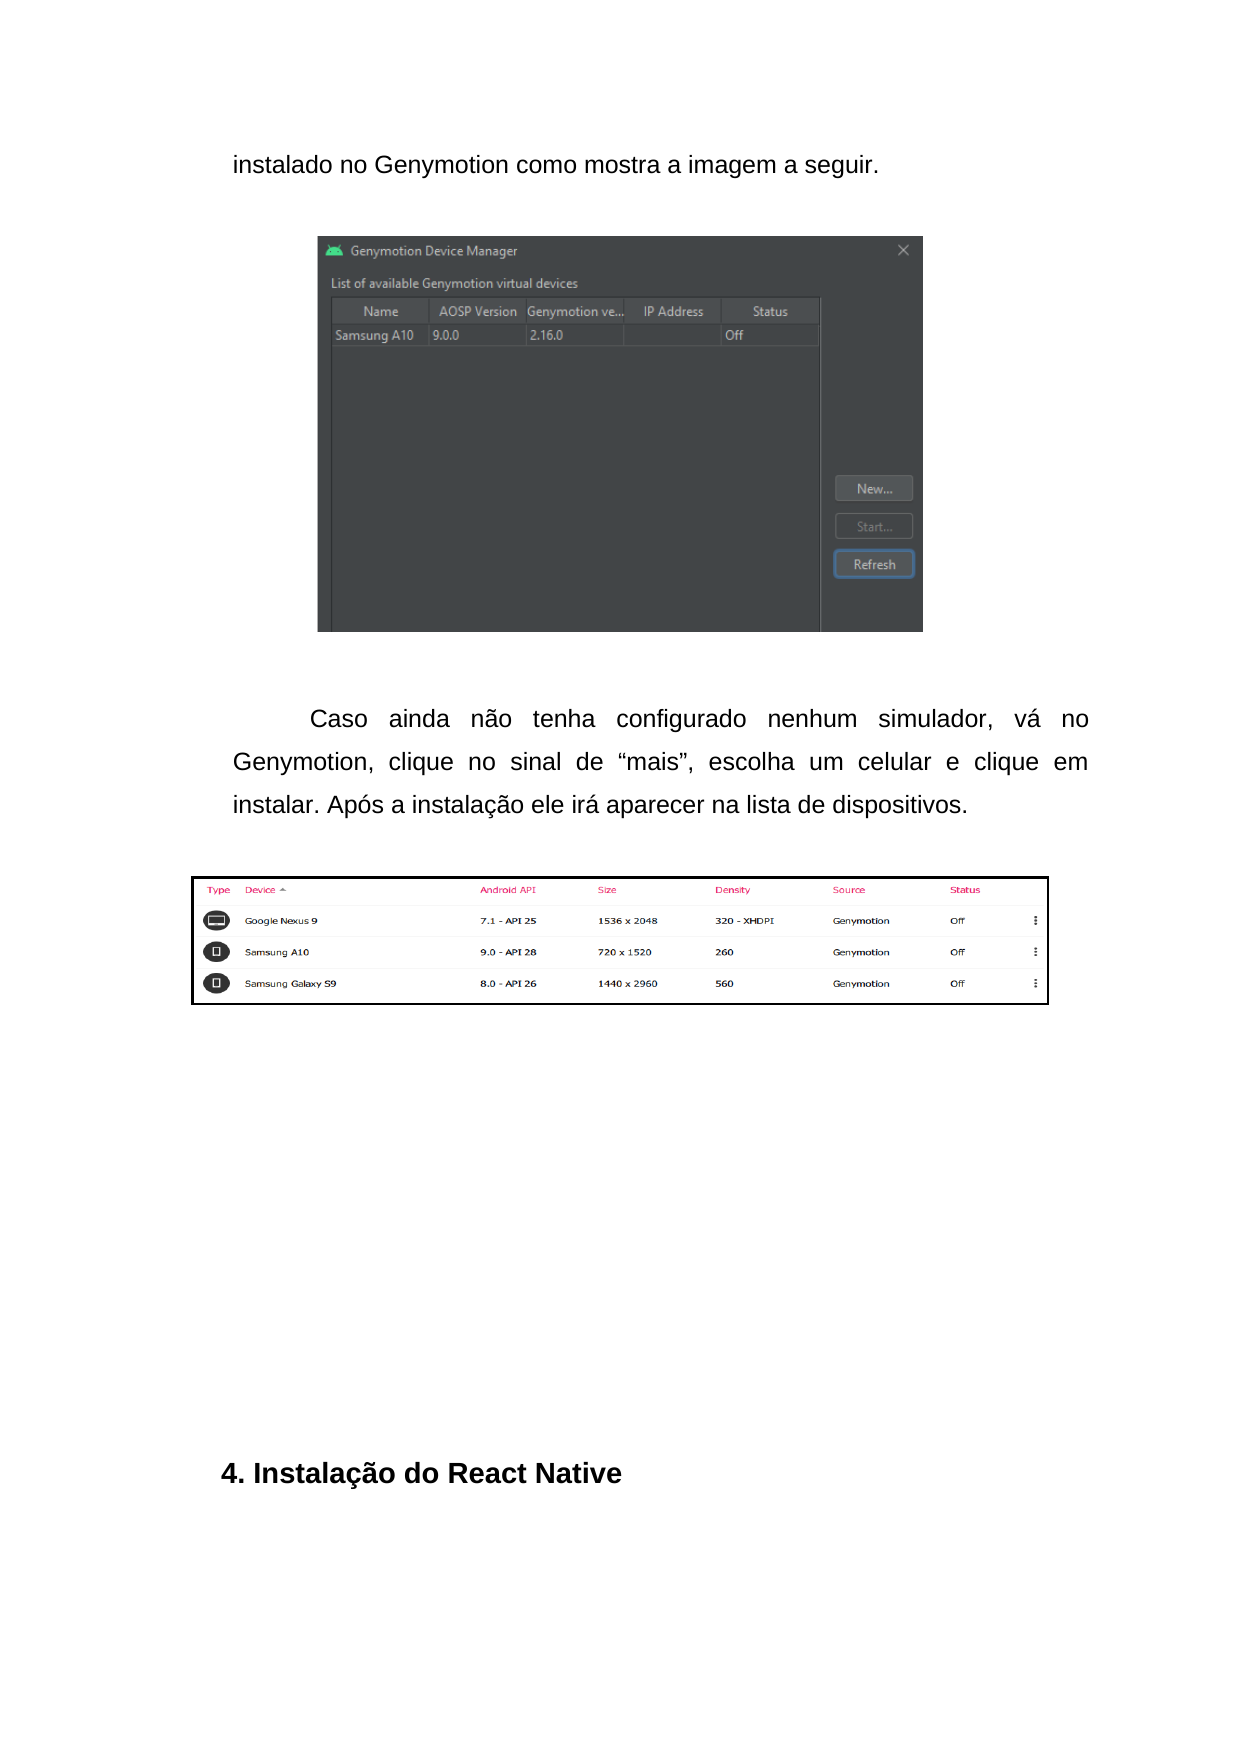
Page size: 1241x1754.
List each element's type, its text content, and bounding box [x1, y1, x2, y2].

list 4. Instalação do React Native [221, 1456, 1090, 1490]
picture [196, 881, 1044, 1000]
list instalado no Genymotion como mostra a imagem a seguir. [233, 150, 1090, 179]
picture [317, 236, 923, 632]
list Caso ainda não tenha configurado nenhum simulador, vá no Genymotion, clique no sinal de “mais”, escolha um celular e clique em instalar. Após a instalação ele irá aparecer na lista de dispositivos. [233, 704, 1090, 819]
